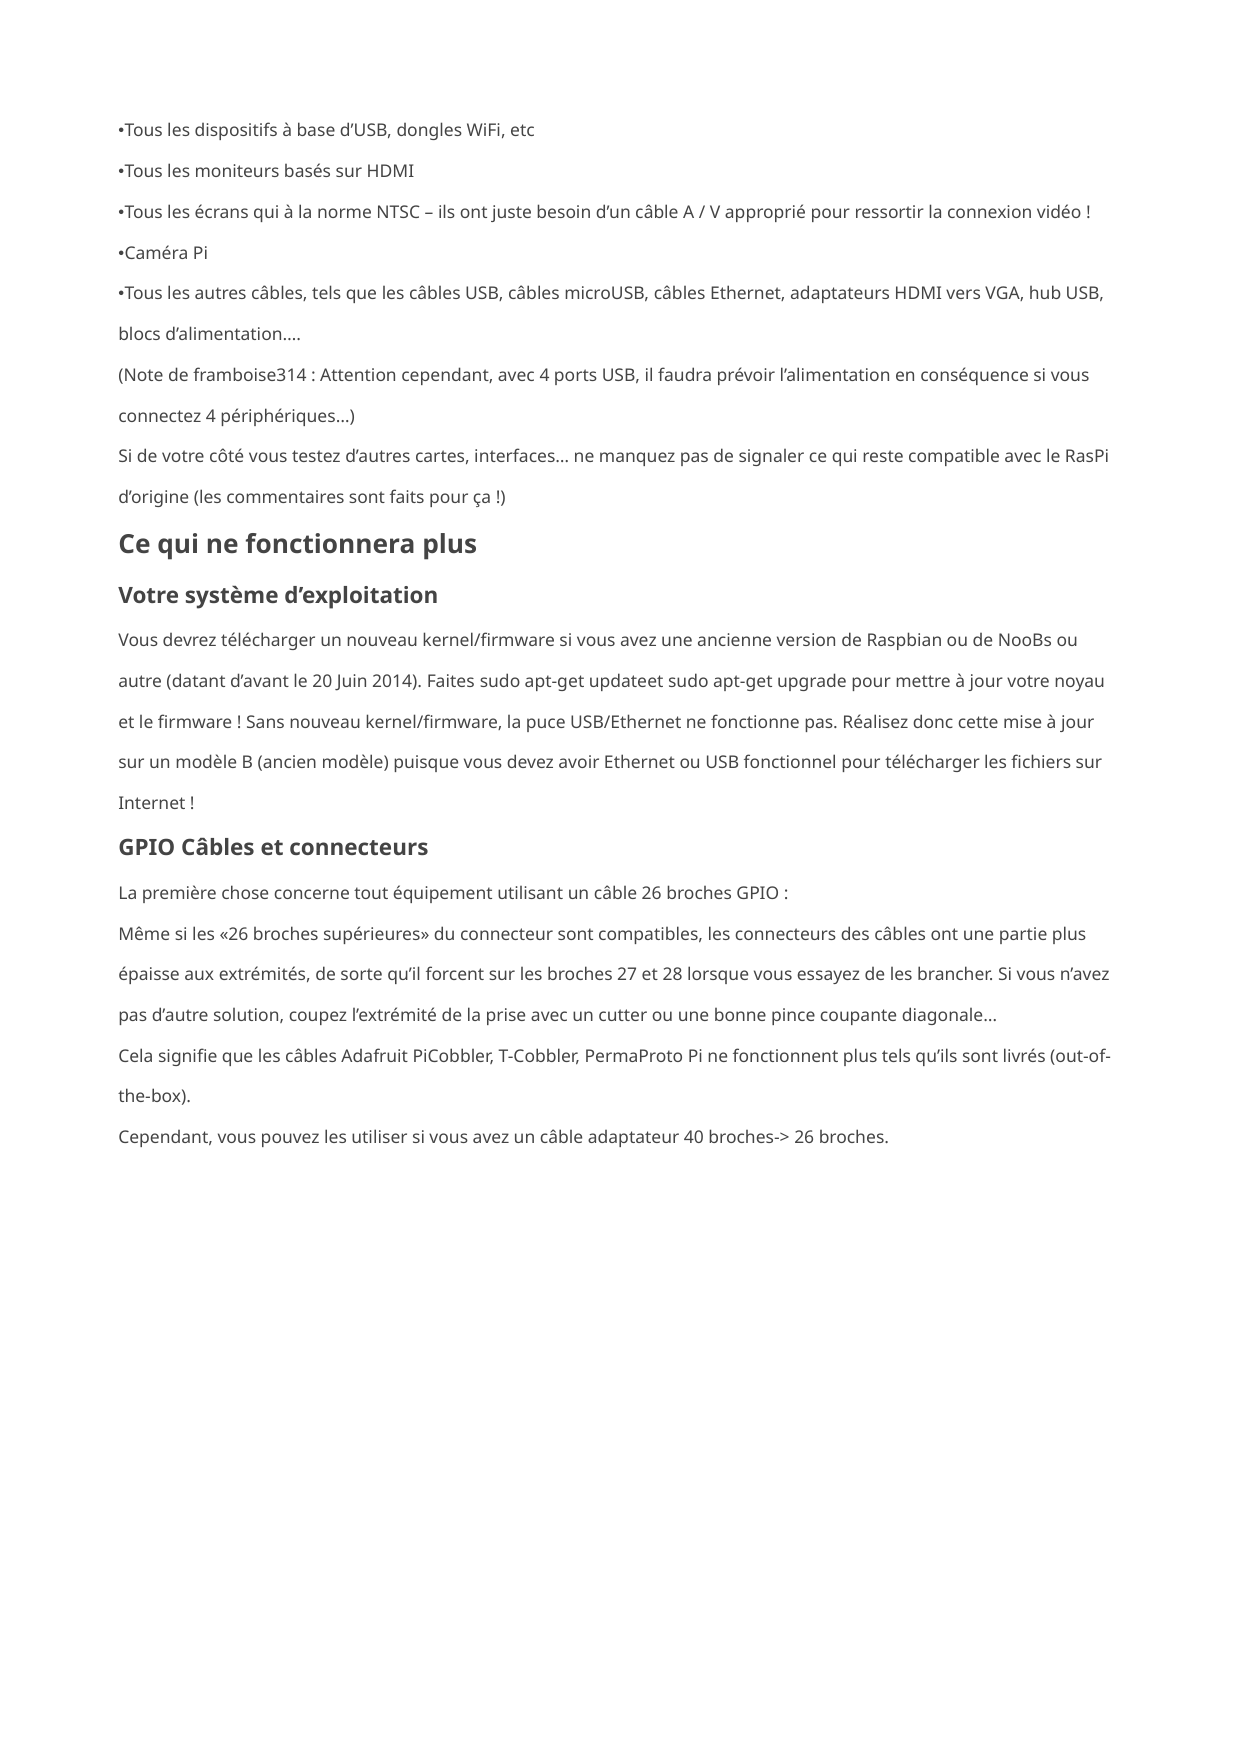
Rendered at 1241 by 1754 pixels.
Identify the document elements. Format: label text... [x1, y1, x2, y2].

text Même si les «26 broches supérieures» du connecteur sont compatibles, les connecteurs des câbles ont une partie plus épaisse aux extrémités, de sorte qu’il forcent sur les broches 27 et 28 lorsque vous essayez de les brancher. Si vous n’avez pas d’autre solution, coupez l’extrémité de la prise avec un cutter ou une bonne pince coupante diagonale… [118, 921, 1122, 1027]
text La première chose concerne tout équipement utilisant un câble 26 broches GPIO : [118, 881, 1122, 904]
subtitle Votre système d’exploitation [118, 579, 1122, 609]
list Tous les autres câbles, tels que les câbles USB, câbles microUSB, câbles Ethernet, adaptateurs HDMI vers VGA, hub USB, blocs d’alimentation…. (Note de framboise314 : Attention cependant, avec 4 ports USB, il faudra prévoir l’alimentation en conséquence si vous connectez 4 périphériques…) [118, 281, 1122, 427]
subtitle GPIO Câbles et connecteurs [118, 832, 1122, 862]
list Tous les moniteurs basés sur HDMI [118, 159, 1122, 183]
subtitle Ce qui ne fonctionnera plus [118, 525, 1122, 561]
text Cela signifie que les câbles Adafruit PiCobbler, T-Cobbler, PermaProto Pi ne fonctionnent plus tels qu’ils sont livrés (out-of-the-box). [118, 1043, 1122, 1108]
text Cependant, vous pouvez les utiliser si vous avez un câble adaptateur 40 broches-> 26 broches. [118, 1125, 1122, 1149]
text Si de votre côté vous testez d’autres cartes, interfaces… ne manquez pas de signaler ce qui reste compatible avec le RasPi d’origine (les commentaires sont faits pour ça !) [118, 444, 1122, 508]
list Tous les écrans qui à la norme NTSC – ils ont juste besoin d’un câble A / V approprié pour ressortir la connexion vidéo ! [118, 199, 1122, 223]
list Caméra Pi [118, 240, 1122, 264]
text Vous devrez télécharger un nouveau kernel/firmware si vous avez une ancienne version de Raspbian ou de NooBs ou autre (datant d’avant le 20 Juin 2014). Faites sudo apt-get updateet sudo apt-get upgrade pour mettre à jour votre noyau et le firmware ! Sans nouveau kernel/firmware, la puce USB/Ethernet ne fonctionne pas. Réalisez donc cette mise à jour sur un modèle B (ancien modèle) puisque vous devez avoir Ethernet ou USB fonctionnel pour télécharger les fichiers sur Internet ! [118, 628, 1122, 815]
list Tous les dispositifs à base d’USB, dongles WiFi, etc [118, 118, 1122, 142]
